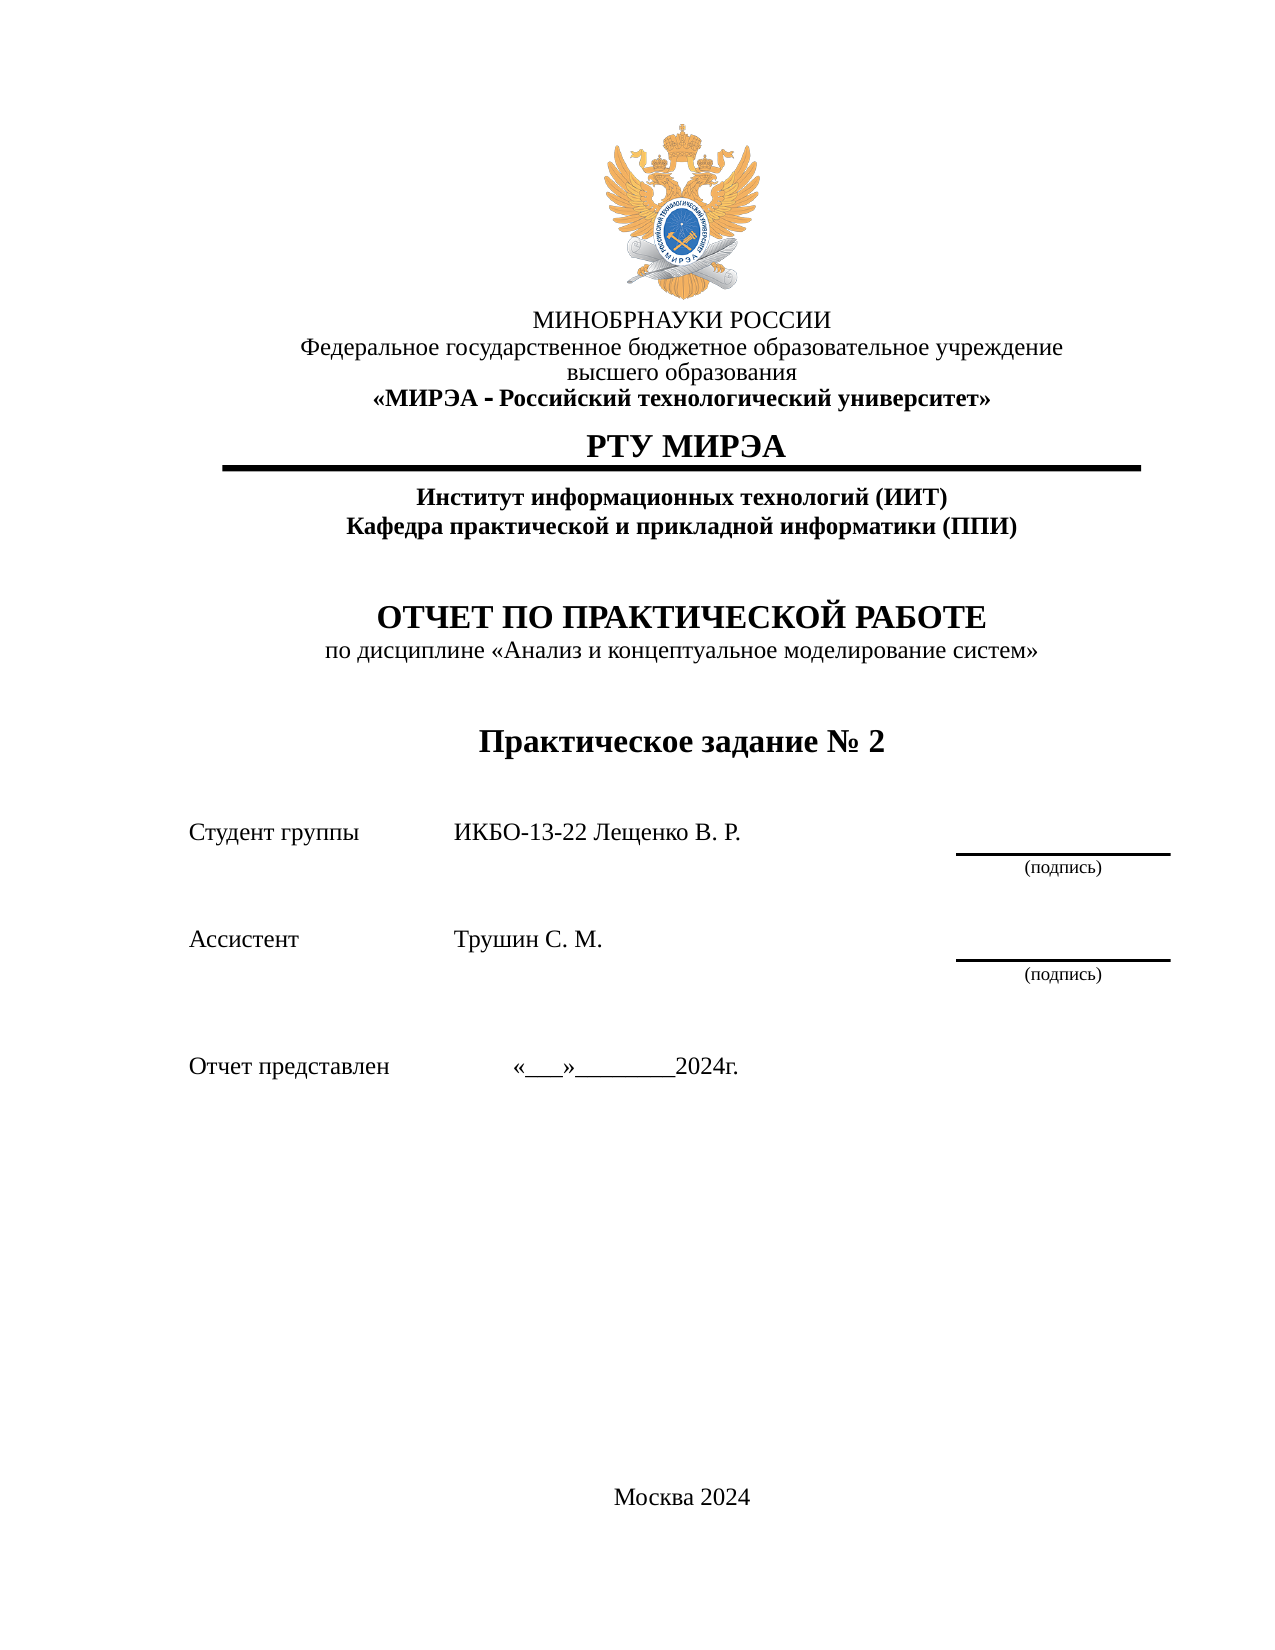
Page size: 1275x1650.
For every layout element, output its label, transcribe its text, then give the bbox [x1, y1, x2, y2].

table_header МИНОБРНАУКИ РОССИИ [177, 118, 1186, 334]
table_header (подпись) [945, 818, 1182, 924]
table_cell [1182, 924, 1187, 1017]
table_cell Отчет представлен [177, 1018, 442, 1080]
table_cell Федеральное государственное бюджетное образовательное учреждение высшего образования «МИРЭА  Российский технологический университет» РТУ МИРЭА [177, 334, 1186, 482]
table_header ИКБО-13-22 Лещенко В. Р. [443, 818, 944, 924]
table_header Студент группы [177, 818, 442, 924]
table_cell Ассистент [177, 924, 442, 1017]
text Москва 2024 [177, 1482, 1186, 1511]
text Кафедра практической и прикладной информатики (ППИ) [177, 511, 1186, 539]
text Институт информационных технологий (ИИТ) [177, 482, 1186, 511]
text по дисциплине «Анализ и концептуальное моделирование систем» [177, 635, 1186, 664]
text ОТЧЕТ ПО ПРАКТИЧЕСКОЙ РАБОТЕ [177, 597, 1186, 635]
table_cell Трушин С. М. [443, 924, 944, 1017]
table_cell [1060, 1018, 1187, 1080]
table_cell «___»________2024г. [443, 1018, 1060, 1080]
text Практическое задание № 2 [177, 722, 1186, 760]
table_header [1182, 818, 1187, 924]
table_cell (подпись) [945, 924, 1182, 1017]
picture [594, 124, 770, 300]
